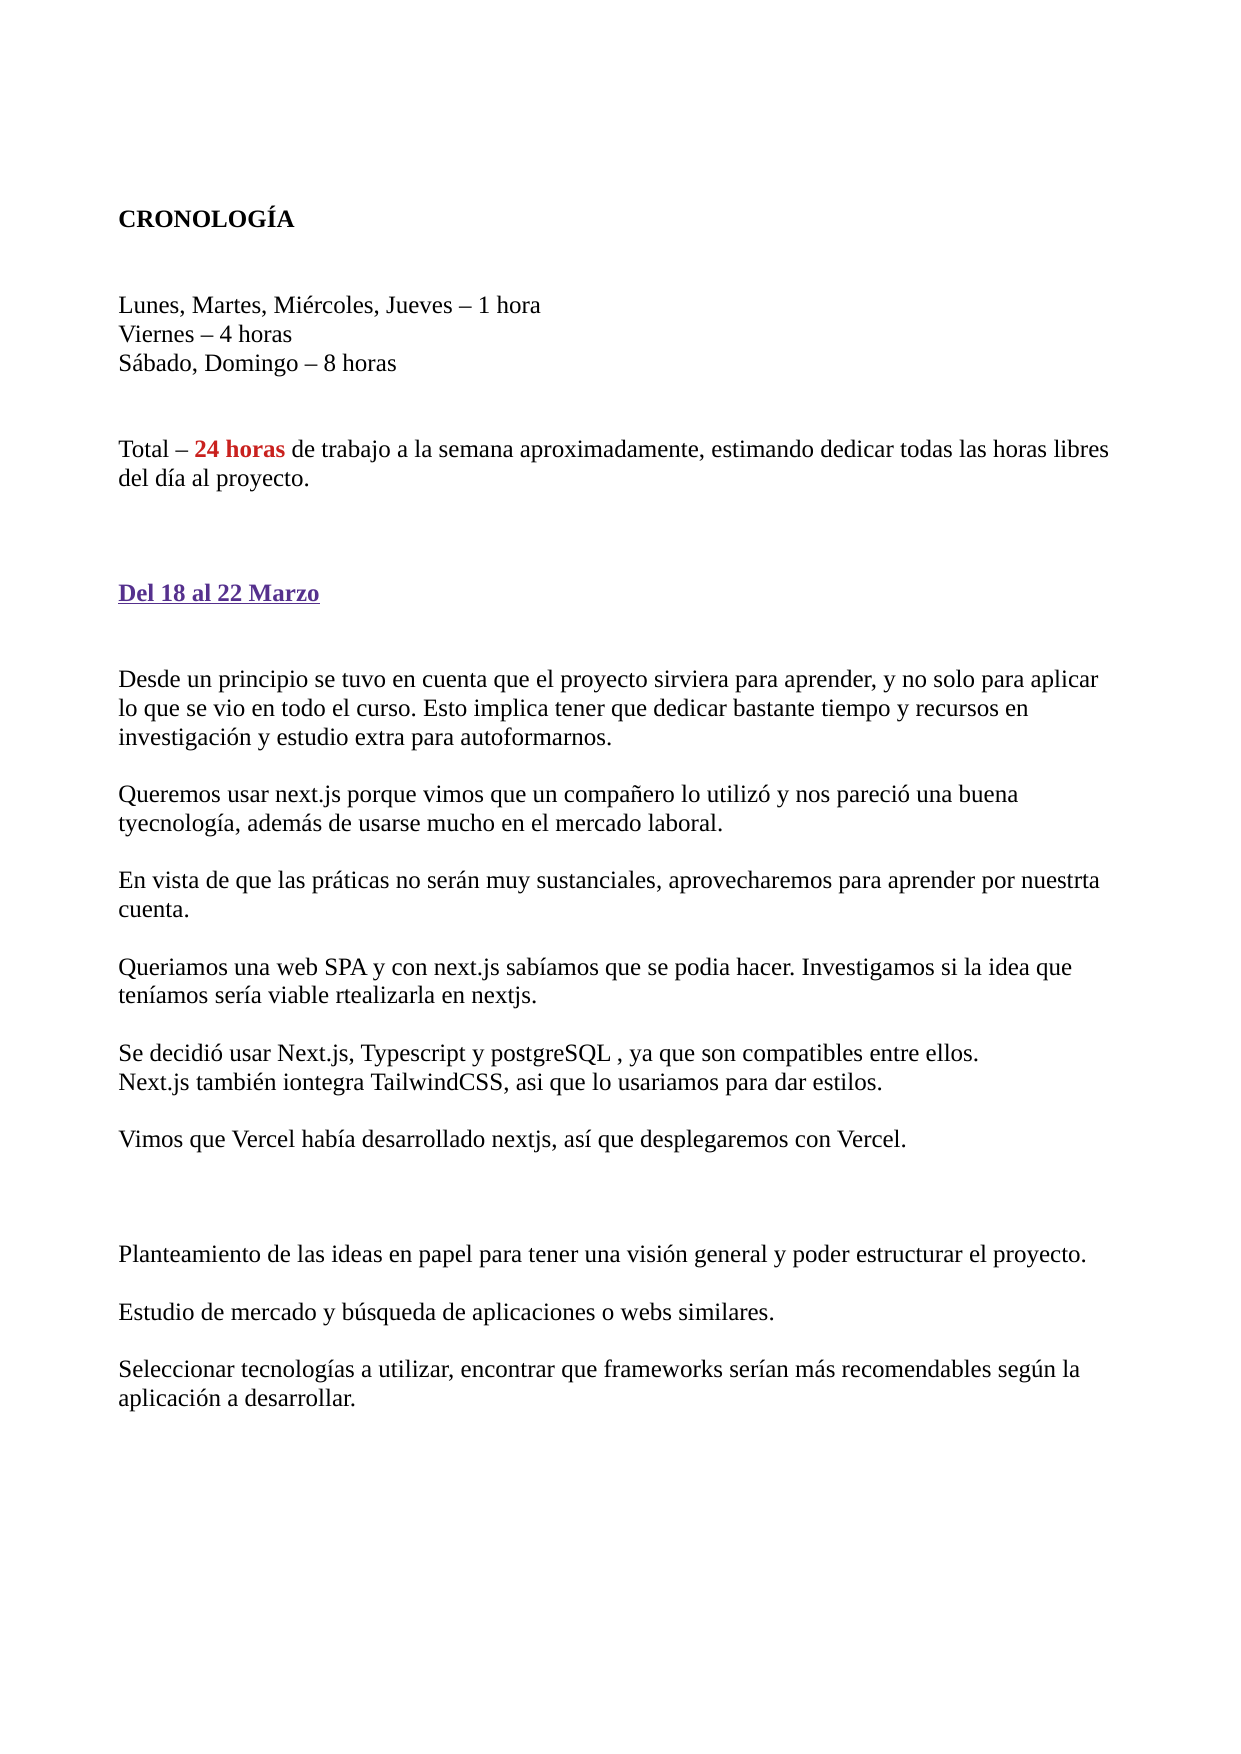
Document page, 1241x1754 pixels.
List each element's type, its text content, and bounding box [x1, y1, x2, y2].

text En vista de que las práticas no serán muy sustanciales, aprovecharemos para aprender por nuestrta cuenta. [118, 866, 1122, 923]
text Sábado, Domingo – 8 horas [118, 348, 1122, 377]
text Queremos usar next.js porque vimos que un compañero lo utilizó y nos pareció una buena tyecnología, además de usarse mucho en el mercado laboral. [118, 779, 1122, 837]
text CRONOLOGÍA [118, 204, 1122, 233]
text Queriamos una web SPA y con next.js sabíamos que se podia hacer. Investigamos si la idea que teníamos sería viable rtealizarla en nextjs. [118, 952, 1122, 1009]
text Del 18 al 22 Marzo [118, 578, 1122, 607]
text Seleccionar tecnologías a utilizar, encontrar que frameworks serían más recomendables según la aplicación a desarrollar. [118, 1354, 1122, 1412]
text Next.js también iontegra TailwindCSS, asi que lo usariamos para dar estilos. [118, 1067, 1122, 1096]
text Se decidió usar Next.js, Typescript y postgreSQL , ya que son compatibles entre ellos. [118, 1038, 1122, 1067]
text Total – 24 horas de trabajo a la semana aproximadamente, estimando dedicar todas las horas libres del día al proyecto. [118, 434, 1122, 492]
text Desde un principio se tuvo en cuenta que el proyecto sirviera para aprender, y no solo para aplicar lo que se vio en todo el curso. Esto implica tener que dedicar bastante tiempo y recursos en investigación y estudio extra para autoformarnos. [118, 664, 1122, 751]
text Planteamiento de las ideas en papel para tener una visión general y poder estructurar el proyecto. [118, 1239, 1122, 1268]
text Estudio de mercado y búsqueda de aplicaciones o webs similares. [118, 1297, 1122, 1326]
text Viernes – 4 horas [118, 319, 1122, 348]
text Lunes, Martes, Miércoles, Jueves – 1 hora [118, 291, 1122, 319]
text Vimos que Vercel había desarrollado nextjs, así que desplegaremos con Vercel. [118, 1124, 1122, 1153]
